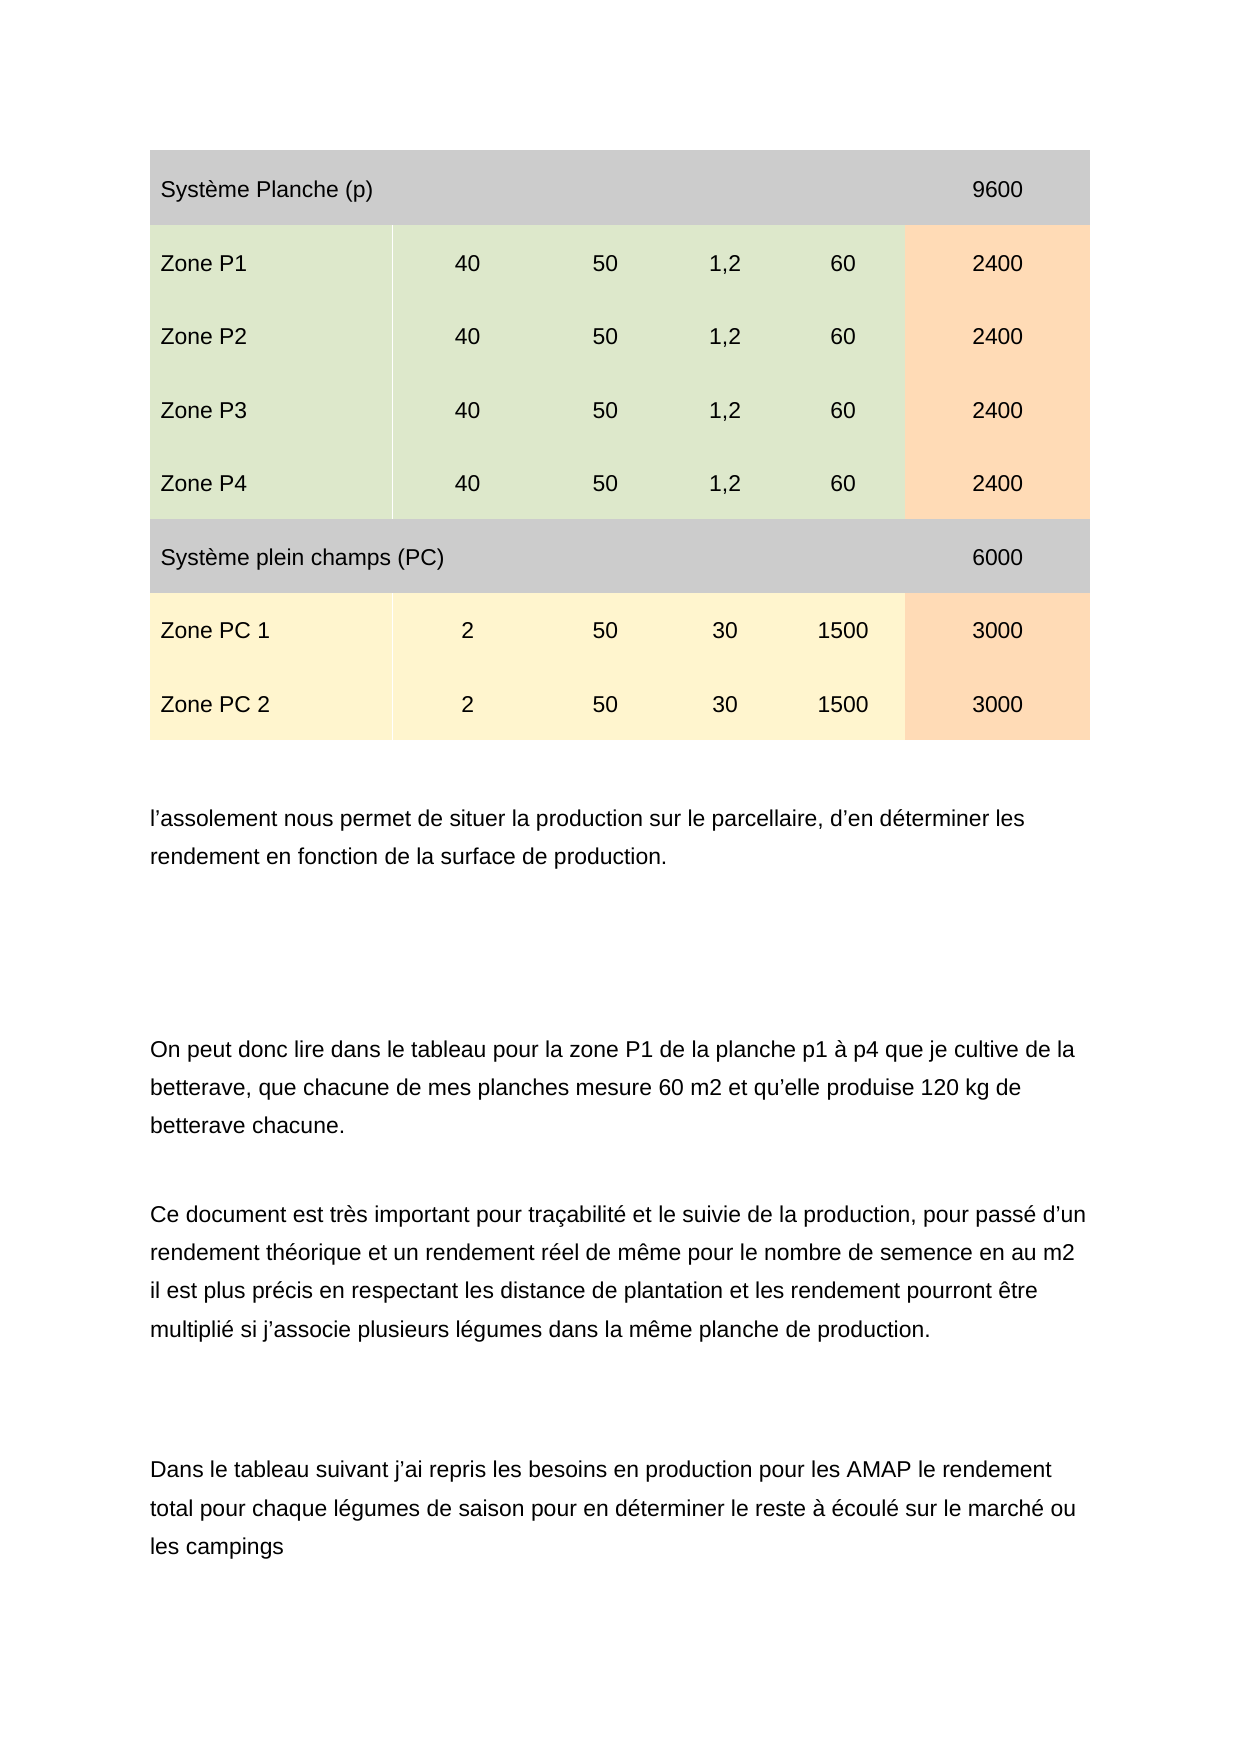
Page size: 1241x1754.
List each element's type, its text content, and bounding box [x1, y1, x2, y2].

table_cell Zone P2 [150, 299, 392, 372]
text Dans le tableau suivant j’ai repris les besoins en production pour les AMAP le rendement [150, 1467, 396, 1481]
table_cell 60 [781, 446, 905, 519]
table_cell Zone PC 1 [150, 593, 392, 666]
table_cell 3000 [905, 593, 1090, 666]
text total pour chaque légumes de saison pour en déterminer le reste à écoulé sur le marché ou [535, 1506, 1090, 1519]
table_cell 2400 [905, 372, 1090, 446]
table_cell Système plein champs (PC) [150, 519, 905, 593]
text multiplié si j’associe plusieurs légumes dans la même planche de production. [821, 1327, 1090, 1340]
text On peut donc lire dans le tableau pour la zone P1 de la planche p1 à p4 que je cultive de la [191, 1047, 494, 1060]
table_cell 60 [781, 225, 905, 299]
table_cell 3000 [905, 666, 1090, 740]
text On peut donc lire dans le tableau pour la zone P1 de la planche p1 à p4 que je cultive de la [932, 1047, 1090, 1060]
text betterave, que chacune de mes planches mesure 60 m2 et qu’elle produise 120 kg de [269, 1085, 479, 1098]
table_cell 60 [781, 372, 905, 446]
table_cell 1,2 [668, 372, 781, 446]
table_cell Zone P1 [150, 225, 392, 299]
table_cell 60 [781, 299, 905, 372]
table_cell 2400 [905, 225, 1090, 299]
text il est plus précis en respectant les distance de plantation et les rendement pourront être [627, 1288, 908, 1302]
text les campings [233, 1544, 268, 1557]
table_cell 2400 [905, 299, 1090, 372]
table_cell 50 [542, 666, 668, 740]
table_cell 9600 [905, 150, 1090, 225]
text betterave, que chacune de mes planches mesure 60 m2 et qu’elle produise 120 kg de [830, 1085, 985, 1098]
table_cell 2 [393, 593, 542, 666]
table_cell 40 [393, 446, 542, 519]
text l’assolement nous permet de situer la production sur le parcellaire, d’en déterminer les [539, 816, 713, 829]
text rendement en fonction de la surface de production. [557, 854, 1090, 867]
text rendement en fonction de la surface de production. [150, 854, 555, 867]
text rendement théorique et un rendement réel de même pour le nombre de semence en au m2 [691, 1250, 1090, 1263]
table_cell 1,2 [668, 299, 781, 372]
text betterave chacune. [150, 1123, 1090, 1136]
text total pour chaque légumes de saison pour en déterminer le reste à écoulé sur le marché ou [362, 1506, 533, 1519]
table_cell 1500 [781, 666, 905, 740]
table_cell 1500 [781, 593, 905, 666]
table_cell 50 [542, 593, 668, 666]
text les campings [150, 1544, 231, 1557]
text multiplié si j’associe plusieurs légumes dans la même planche de production. [484, 1327, 700, 1340]
table_cell 2 [393, 666, 542, 740]
table_cell 50 [542, 446, 668, 519]
text il est plus précis en respectant les distance de plantation et les rendement pourront être [910, 1288, 1090, 1302]
text l’assolement nous permet de situer la production sur le parcellaire, d’en déterminer les [715, 816, 1090, 829]
table_cell 40 [393, 299, 542, 372]
text betterave, que chacune de mes planches mesure 60 m2 et qu’elle produise 120 kg de [481, 1085, 762, 1098]
text multiplié si j’associe plusieurs légumes dans la même planche de production. [702, 1327, 819, 1340]
text l’assolement nous permet de situer la production sur le parcellaire, d’en déterminer les [150, 816, 341, 829]
text les campings [270, 1544, 1090, 1557]
table_cell 1,2 [668, 446, 781, 519]
table_cell 30 [668, 593, 781, 666]
table_cell 2400 [905, 446, 1090, 519]
text il est plus précis en respectant les distance de plantation et les rendement pourront être [256, 1288, 385, 1302]
table_cell 50 [542, 372, 668, 446]
text rendement théorique et un rendement réel de même pour le nombre de semence en au m2 [150, 1250, 332, 1263]
text l’assolement nous permet de situer la production sur le parcellaire, d’en déterminer les [343, 816, 537, 829]
text multiplié si j’associe plusieurs légumes dans la même planche de production. [361, 1327, 482, 1340]
table_cell 40 [393, 225, 542, 299]
table_cell Système Planche (p) [150, 150, 905, 225]
table_cell 50 [542, 225, 668, 299]
table_cell Zone P4 [150, 446, 392, 519]
table_cell 30 [668, 666, 781, 740]
table_cell 6000 [905, 519, 1090, 593]
text Ce document est très important pour traçabilité et le suivie de la production, pour passé d’un [150, 1212, 400, 1225]
table_cell 50 [542, 299, 668, 372]
text Ce document est très important pour traçabilité et le suivie de la production, pour passé d’un [558, 1212, 805, 1225]
text rendement théorique et un rendement réel de même pour le nombre de semence en au m2 [334, 1250, 689, 1263]
text il est plus précis en respectant les distance de plantation et les rendement pourront être [387, 1288, 625, 1302]
table_cell Zone PC 2 [150, 666, 392, 740]
text Dans le tableau suivant j’ai repris les besoins en production pour les AMAP le rendement [453, 1467, 647, 1481]
table_cell 1,2 [668, 225, 781, 299]
table_cell Zone P3 [150, 372, 392, 446]
table_cell 40 [393, 372, 542, 446]
text On peut donc lire dans le tableau pour la zone P1 de la planche p1 à p4 que je cultive de la [496, 1047, 717, 1060]
text Dans le tableau suivant j’ai repris les besoins en production pour les AMAP le rendement [762, 1467, 1090, 1481]
